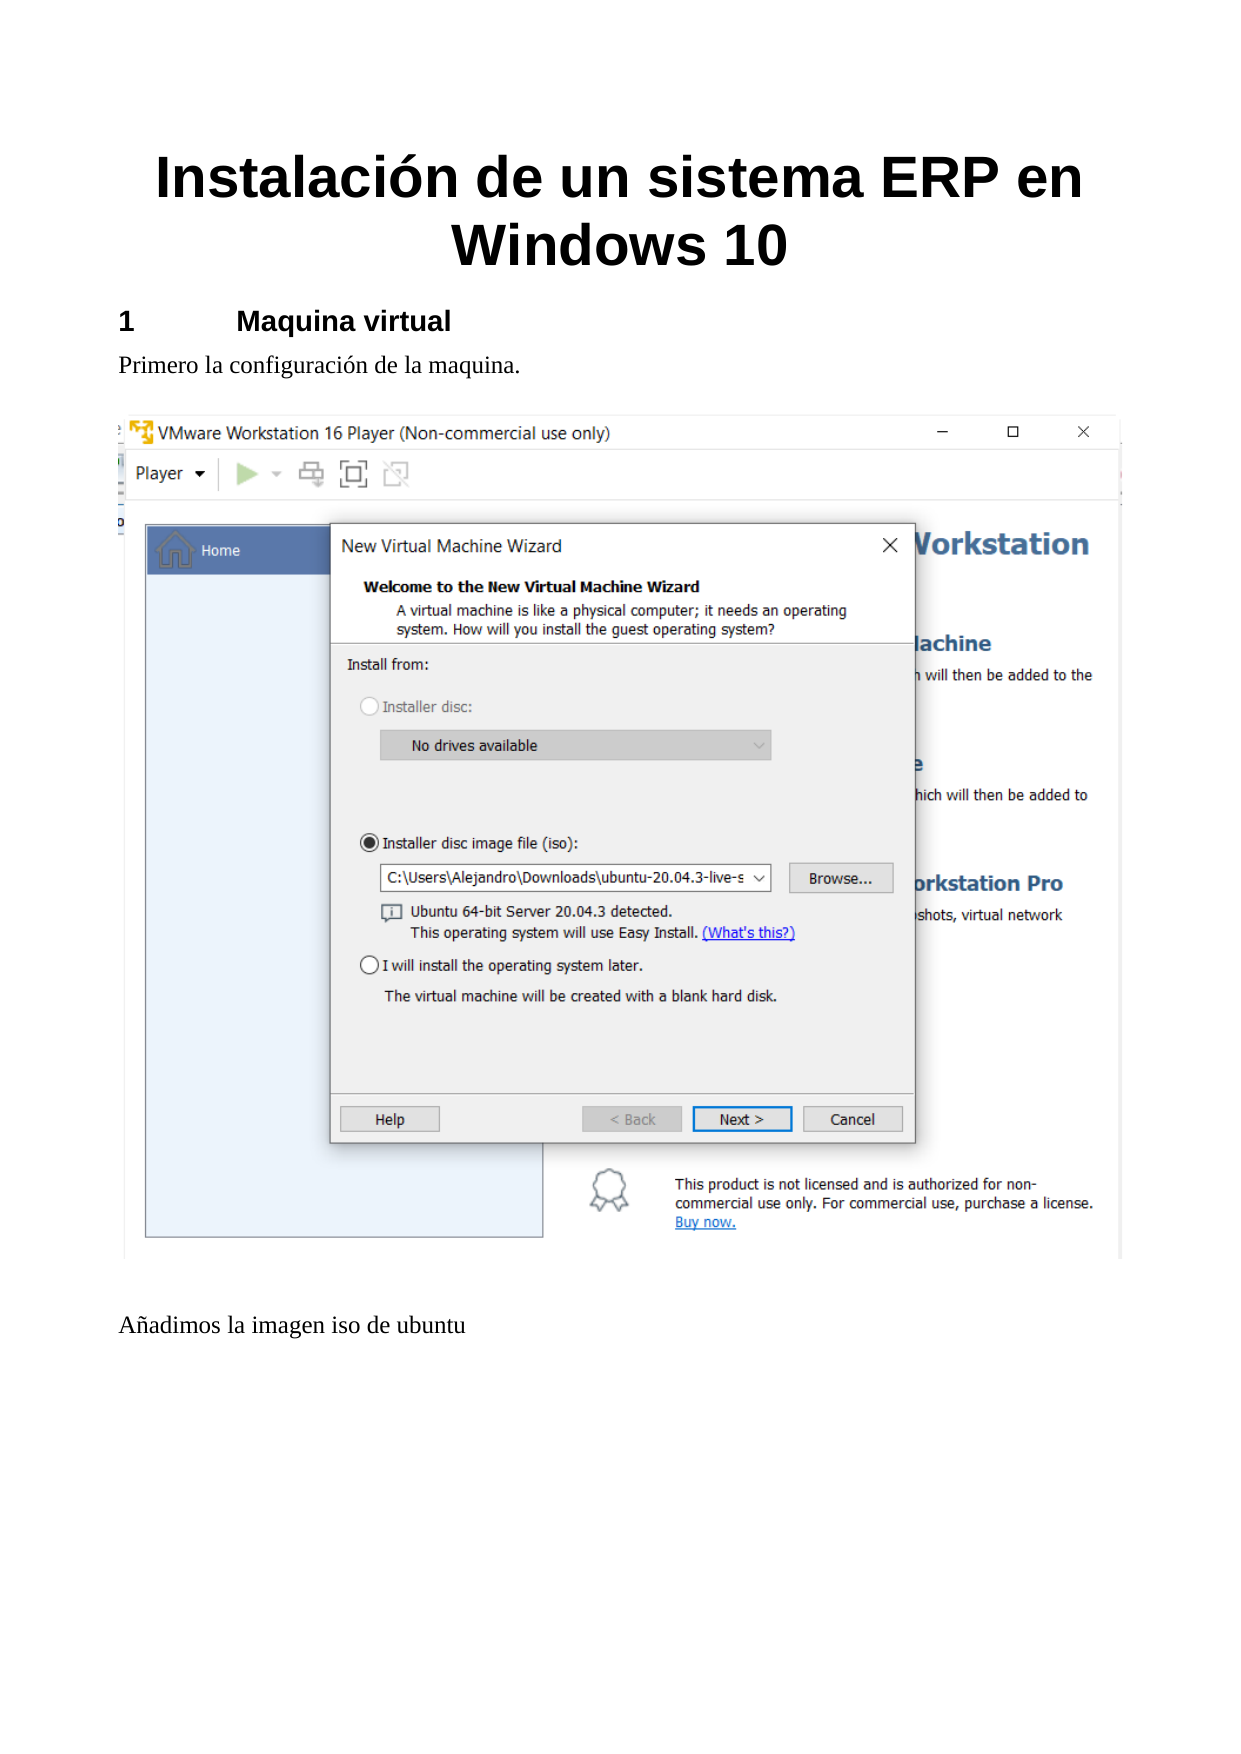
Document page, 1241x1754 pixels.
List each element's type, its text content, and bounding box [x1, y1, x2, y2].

picture [118, 410, 1123, 1259]
text Añadimos la imagen iso de ubuntu [118, 1310, 1122, 1339]
subtitle Maquina virtual [118, 304, 1122, 338]
text Primero la configuración de la maquina. [118, 351, 1122, 379]
title Instalación de un sistema ERP en Windows 10 [118, 143, 1122, 277]
